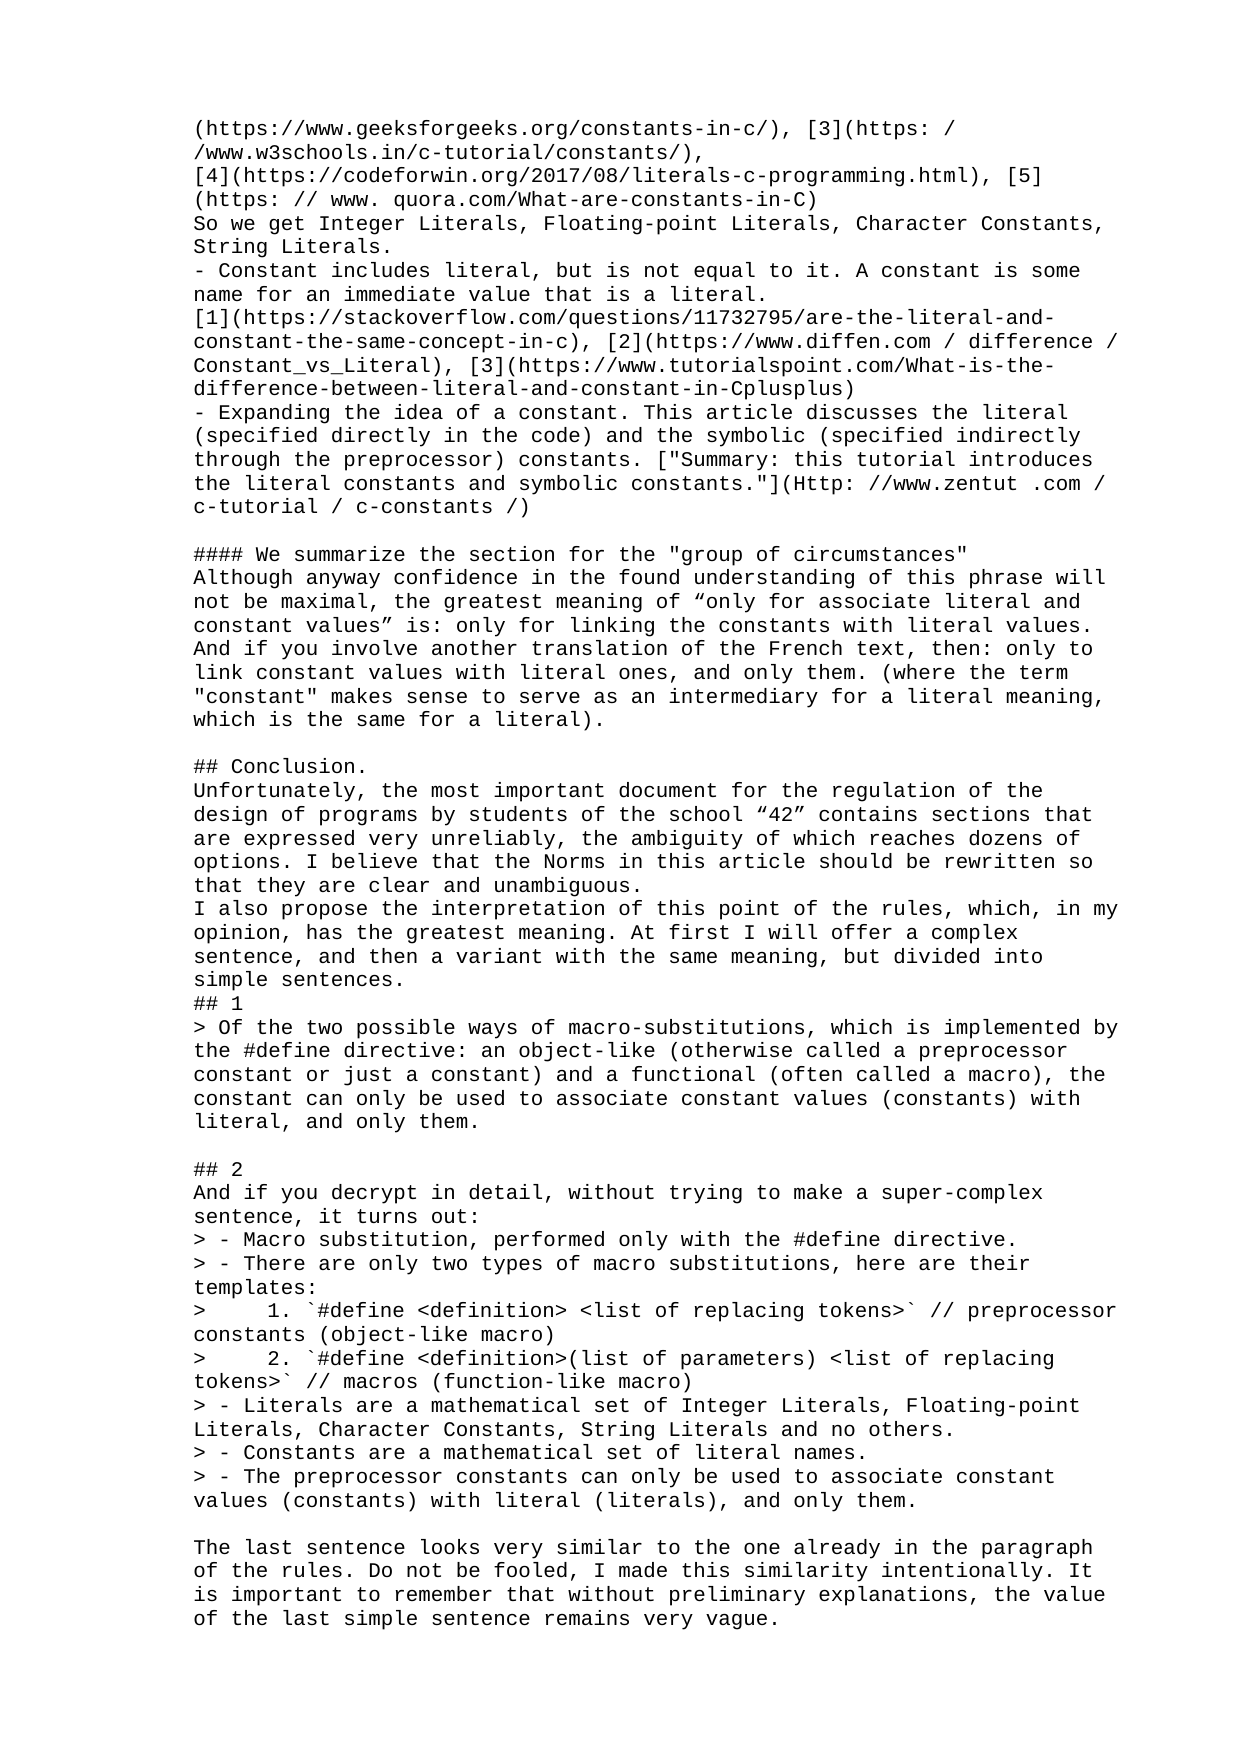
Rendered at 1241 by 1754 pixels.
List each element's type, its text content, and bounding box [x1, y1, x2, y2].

list (https://www.geeksforgeeks.org/constants-in-c/), [3](https: / /www.w3schools.in/c-tutorial/constants/), [4](https://codeforwin.org/2017/08/literals-c-programming.html), [5](https: // www. quora.com/What-are-constants-in-C) So we get Integer Literals, Floating-point Literals, Character Constants, String Literals. - Constant includes literal, but is not equal to it. A constant is some name for an immediate value that is a literal. [1](https://stackoverflow.com/questions/11732795/are-the-literal-and-constant-the-same-concept-in-c), [2](https://www.diffen.com / difference / Constant_vs_Literal), [3](https://www.tutorialspoint.com/What-is-the-difference-between-literal-and-constant-in-Cplusplus) - Expanding the idea of ​​a constant. This article discusses the literal (specified directly in the code) and the symbolic (specified indirectly through the preprocessor) constants. ["Summary: this tutorial introduces the literal constants and symbolic constants."](Http: //www.zentut .com / c-tutorial / c-constants /) #### We summarize the section for the "group of circumstances" Although anyway confidence in the found understanding of this phrase will not be maximal, the greatest meaning of “only for associate literal and constant values” is: only for linking the constants with literal values. And if you involve another translation of the French text, then: only to link constant values ​​with literal ones, and only them. (where the term "constant" makes sense to serve as an intermediary for a literal meaning, which is the same for a literal). ## Conclusion. Unfortunately, the most important document for the regulation of the design of programs by students of the school “42” contains sections that are expressed very unreliably, the ambiguity of which reaches dozens of options. I believe that the Norms in this article should be rewritten so that they are clear and unambiguous. I also propose the interpretation of this point of the rules, which, in my opinion, has the greatest meaning. At first I will offer a complex sentence, and then a variant with the same meaning, but divided into simple sentences. ## 1 > Of the two possible ways of macro-substitutions, which is implemented by the #define directive: an object-like (otherwise called a preprocessor constant or just a constant) and a functional (often called a macro), the constant can only be used to associate constant values (constants) with literal, and only them. ## 2 And if you decrypt in detail, without trying to make a super-complex sentence, it turns out: > - Macro substitution, performed only with the #define directive. > - There are only two types of macro substitutions, here are their templates: > 1. `#define <definition> <list of replacing tokens>` // preprocessor constants (object-like macro) > 2. `#define <definition>(list of parameters) <list of replacing tokens>` // macros (function-like macro) > - Literals are a mathematical set of Integer Literals, Floating-point Literals, Character Constants, String Literals and no others. > - Constants are a mathematical set of literal names. > - The preprocessor constants can only be used to associate constant values ​​(constants) with literal (literals), and only them. The last sentence looks very similar to the one already in the paragraph of the rules. Do not be fooled, I made this similarity intentionally. It is important to remember that without preliminary explanations, the value of the last simple sentence remains very vague. [156, 118, 1122, 1631]
